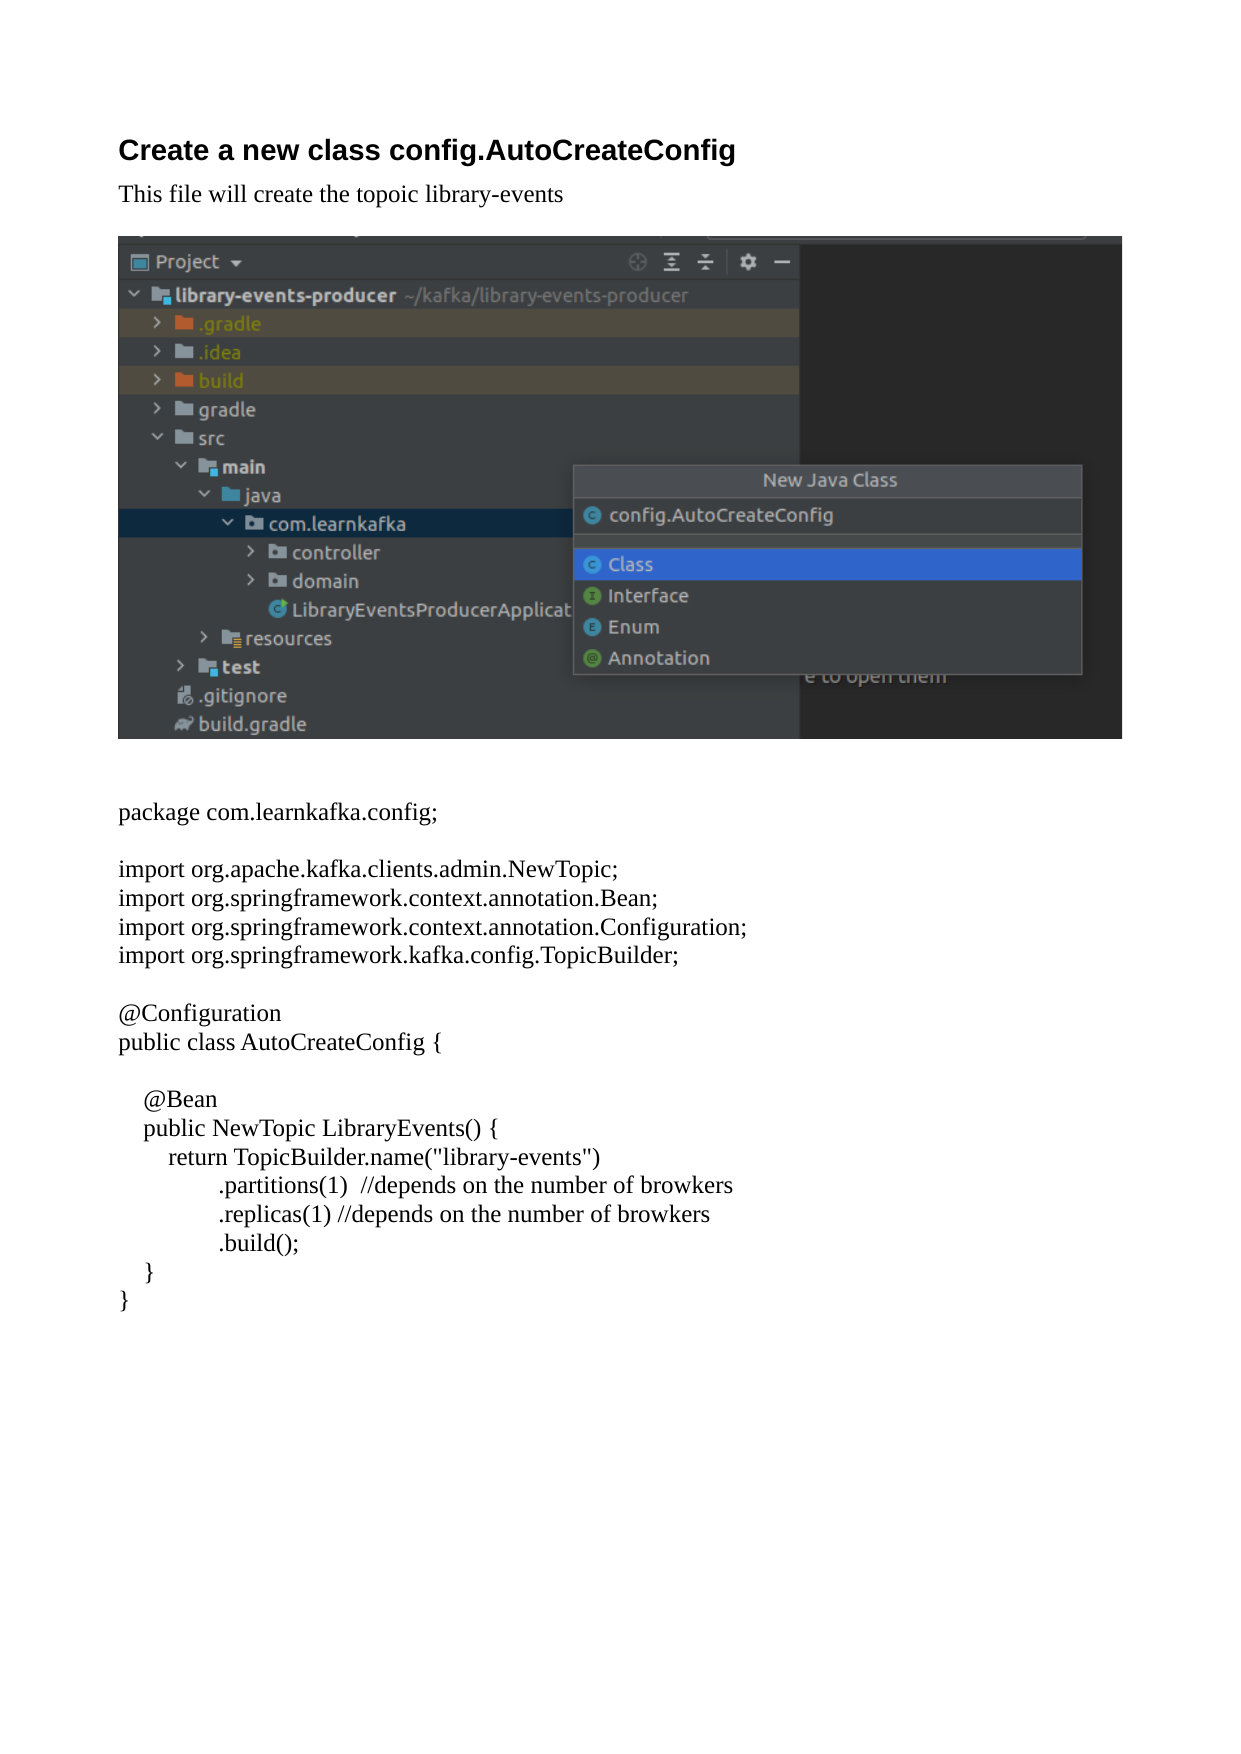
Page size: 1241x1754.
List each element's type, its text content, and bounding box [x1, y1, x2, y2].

picture [118, 236, 1123, 739]
subtitle Create a new class config.AutoCreateConfig [118, 133, 1122, 166]
text This file will create the topoic library-events [118, 179, 1122, 208]
text package com.learnkafka.config; import org.apache.kafka.clients.admin.NewTopic; import org.springframework.context.annotation.Bean; import org.springframework.context.annotation.Configuration; import org.springframework.kafka.config.TopicBuilder; @Configuration public class AutoCreateConfig { @Bean public NewTopic LibraryEvents() { return TopicBuilder.name("library-events") .partitions(1) //depends on the number of browkers .replicas(1) //depends on the number of browkers .build(); } } [118, 797, 1122, 1343]
